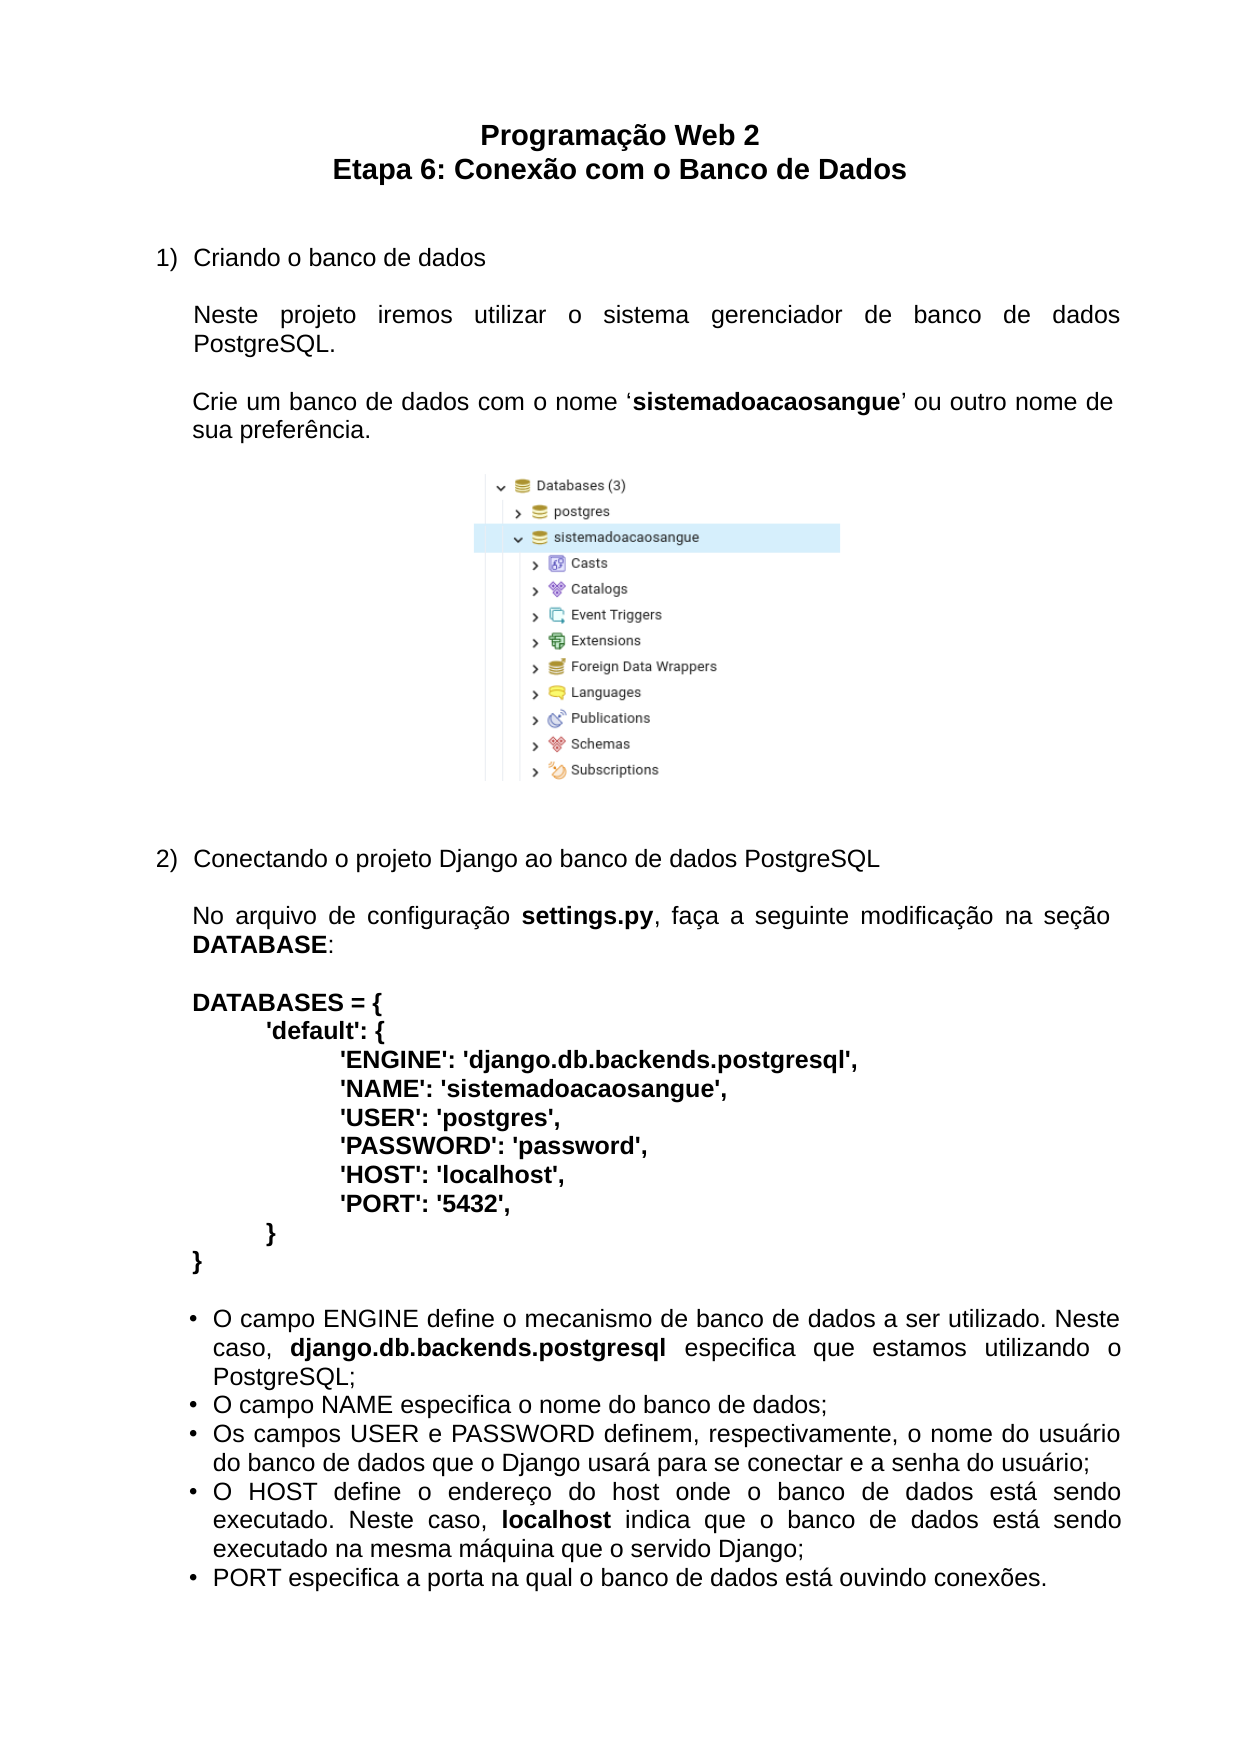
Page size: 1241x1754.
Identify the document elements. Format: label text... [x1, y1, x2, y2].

text DATABASES = { [118, 988, 1122, 1016]
text 'default': { [118, 1016, 1122, 1045]
text 'ENGINE': 'django.db.backends.postgresql', [118, 1045, 1122, 1074]
list Conectando o projeto Django ao banco de dados PostgreSQL [156, 844, 1122, 873]
list Criando o banco de dados [156, 243, 1122, 271]
picture [473, 472, 841, 781]
text 'PORT': '5432', [118, 1189, 1122, 1218]
text Crie um banco de dados com o nome ‘sistemadoacaosangue’ ou outro nome de sua preferência. [118, 386, 1122, 444]
text Programação Web 2 [118, 118, 1122, 152]
text 'PASSWORD': 'password', [118, 1131, 1122, 1160]
list PORT especifica a porta na qual o banco de dados está ouvindo conexões. [189, 1563, 1122, 1592]
list Os campos USER e PASSWORD definem, respectivamente, o nome do usuário do banco de dados que o Django usará para se conectar e a senha do usuário; [189, 1419, 1122, 1477]
list O campo NAME especifica o nome do banco de dados; [189, 1390, 1122, 1419]
list Neste projeto iremos utilizar o sistema gerenciador de banco de dados PostgreSQL. [156, 300, 1122, 358]
text Etapa 6: Conexão com o Banco de Dados [118, 152, 1122, 185]
text } [118, 1246, 1122, 1275]
text } [118, 1218, 1122, 1246]
text 'USER': 'postgres', [118, 1103, 1122, 1131]
text 'HOST': 'localhost', [118, 1160, 1122, 1189]
list O campo ENGINE define o mecanismo de banco de dados a ser utilizado. Neste caso, django.db.backends.postgresql especifica que estamos utilizando o PostgreSQL; [189, 1304, 1122, 1390]
text No arquivo de configuração settings.py, faça a seguinte modificação na seção DATABASE: [118, 901, 1122, 959]
text 'NAME': 'sistemadoacaosangue', [118, 1074, 1122, 1103]
list O HOST define o endereço do host onde o banco de dados está sendo executado. Neste caso, localhost indica que o banco de dados está sendo executado na mesma máquina que o servido Django; [189, 1477, 1122, 1563]
